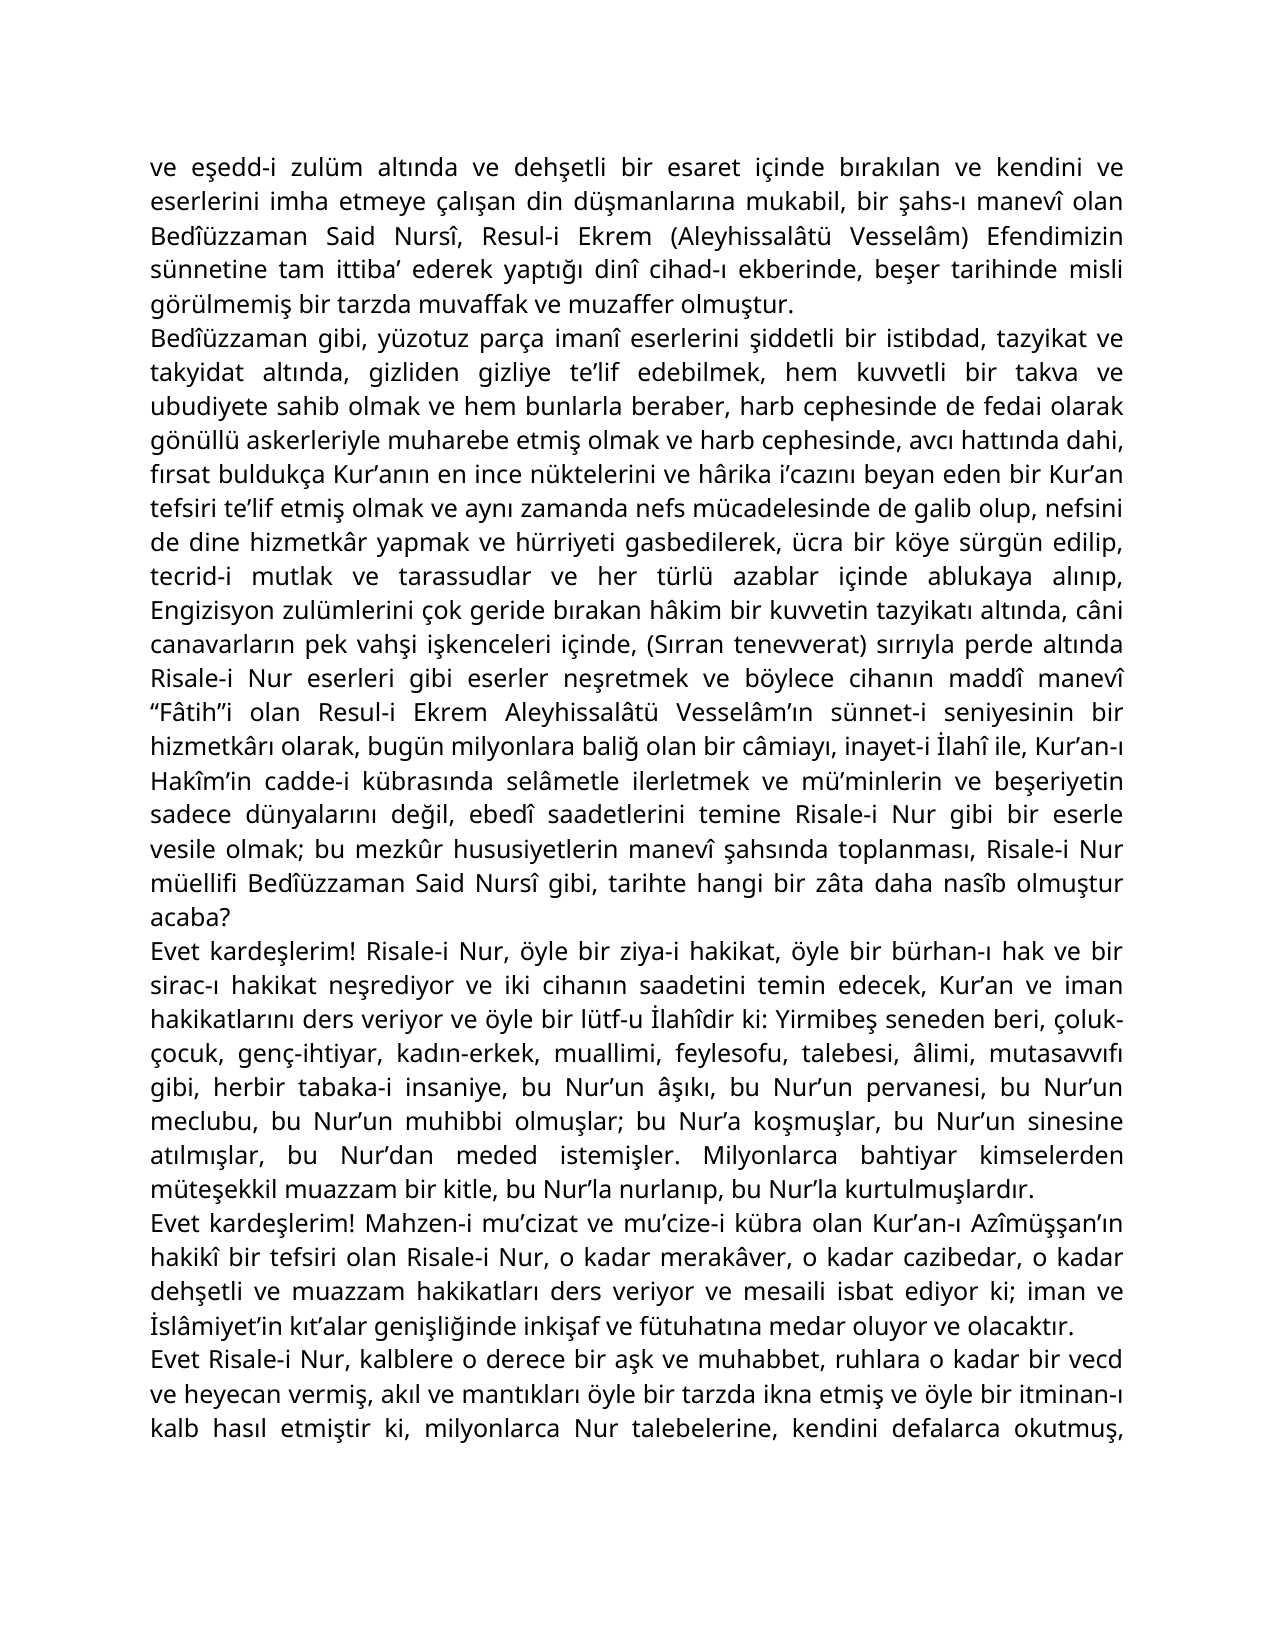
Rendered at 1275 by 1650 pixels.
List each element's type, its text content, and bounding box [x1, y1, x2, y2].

text Evet kardeşlerim! Risale-i Nur, öyle bir ziya-i hakikat, öyle bir bürhan-ı hak ve bir sirac-ı hakikat neşrediyor ve iki cihanın saadetini temin edecek, Kur’an ve iman hakikatlarını ders veriyor ve öyle bir lütf-u İlahîdir ki: Yirmibeş seneden beri, çoluk-çocuk, genç-ihtiyar, kadın-erkek, muallimi, feylesofu, talebesi, âlimi, mutasavvıfı gibi, herbir tabaka-i insaniye, bu Nur’un âşıkı, bu Nur’un pervanesi, bu Nur’un meclubu, bu Nur’un muhibbi olmuşlar; bu Nur’a koşmuşlar, bu Nur’un sinesine atılmışlar, bu Nur’dan meded istemişler. Milyonlarca bahtiyar kimselerden müteşekkil muazzam bir kitle, bu Nur’la nurlanıp, bu Nur’la kurtulmuşlardır. [150, 933, 1125, 1206]
text ve eşedd-i zulüm altında ve dehşetli bir esaret içinde bırakılan ve kendini ve eserlerini imha etmeye çalışan din düşmanlarına mukabil, bir şahs-ı manevî olan Bedîüzzaman Said Nursî, Resul-i Ekrem (Aleyhissalâtü Vesselâm) Efendimizin sünnetine tam ittiba’ ederek yaptığı dinî cihad-ı ekberinde, beşer tarihinde misli görülmemiş bir tarzda muvaffak ve muzaffer olmuştur. [150, 150, 1125, 320]
text Evet kardeşlerim! Mahzen-i mu’cizat ve mu’cize-i kübra olan Kur’an-ı Azîmüşşan’ın hakikî bir tefsiri olan Risale-i Nur, o kadar merakâver, o kadar cazibedar, o kadar dehşetli ve muazzam hakikatları ders veriyor ve mesaili isbat ediyor ki; iman ve İslâmiyet’in kıt’alar genişliğinde inkişaf ve fütuhatına medar oluyor ve olacaktır. [150, 1206, 1125, 1342]
text Evet Risale-i Nur, kalblere o derece bir aşk ve muhabbet, ruhlara o kadar bir vecd ve heyecan vermiş, akıl ve mantıkları öyle bir tarzda ikna etmiş ve öyle bir itminan-ı kalb hasıl etmiştir ki, milyonlarca Nur talebelerine, kendini defalarca okutmuş, [150, 1342, 1125, 1444]
text Bedîüzzaman gibi, yüzotuz parça imanî eserlerini şiddetli bir istibdad, tazyikat ve takyidat altında, gizliden gizliye te’lif edebilmek, hem kuvvetli bir takva ve ubudiyete sahib olmak ve hem bunlarla beraber, harb cephesinde de fedai olarak gönüllü askerleriyle muharebe etmiş olmak ve harb cephesinde, avcı hattında dahi, fırsat buldukça Kur’anın en ince nüktelerini ve hârika i’cazını beyan eden bir Kur’an tefsiri te’lif etmiş olmak ve aynı zamanda nefs mücadelesinde de galib olup, nefsini de dine hizmetkâr yapmak ve hürriyeti gasbedilerek, ücra bir köye sürgün edilip, tecrid-i mutlak ve tarassudlar ve her türlü azablar içinde ablukaya alınıp, Engizisyon zulümlerini çok geride bırakan hâkim bir kuvvetin tazyikatı altında, câni canavarların pek vahşi işkenceleri içinde, (Sırran tenevverat) sırrıyla perde altında Risale-i Nur eserleri gibi eserler neşretmek ve böylece cihanın maddî manevî “Fâtih”i olan Resul-i Ekrem Aleyhissalâtü Vesselâm’ın sünnet-i seniyesinin bir hizmetkârı olarak, bugün milyonlara baliğ olan bir câmiayı, inayet-i İlahî ile, Kur’an-ı Hakîm’in cadde-i kübrasında selâmetle ilerletmek ve mü’minlerin ve beşeriyetin sadece dünyalarını değil, ebedî saadetlerini temine Risale-i Nur gibi bir eserle vesile olmak; bu mezkûr hususiyetlerin manevî şahsında toplanması, Risale-i Nur müellifi Bedîüzzaman Said Nursî gibi, tarihte hangi bir zâta daha nasîb olmuştur acaba? [150, 320, 1125, 933]
